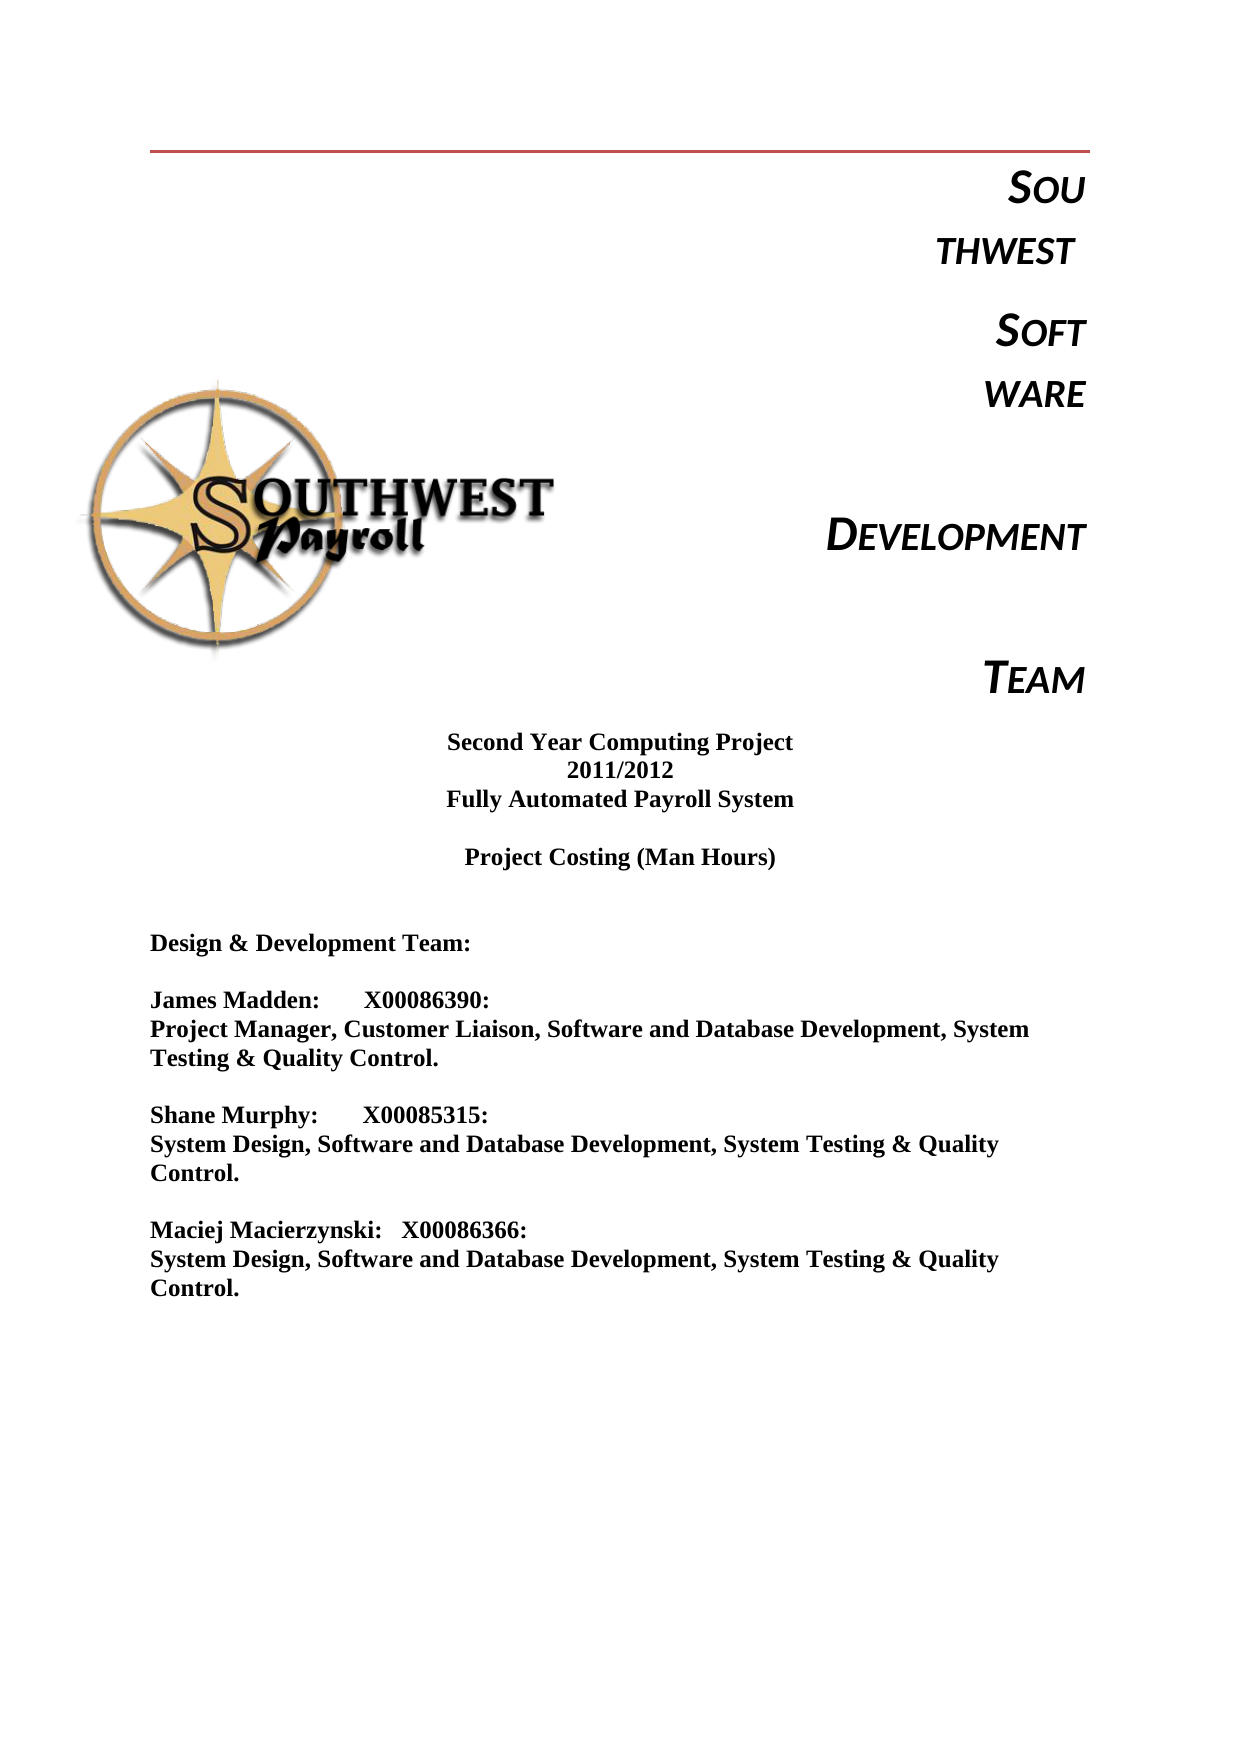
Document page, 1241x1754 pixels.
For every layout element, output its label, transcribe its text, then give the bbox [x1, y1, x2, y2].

title [150, 436, 205, 478]
title [150, 535, 175, 563]
text System Design, Software and Database Development, System Testing & Quality Control. [150, 1129, 1090, 1187]
text Shane Murphy: X00085315: [150, 1101, 1090, 1129]
title Software [150, 293, 1090, 420]
title [269, 440, 319, 485]
text 2011/2012 [150, 756, 1090, 784]
text Maciej Macierzynski: X00086366: [150, 1216, 1090, 1244]
title [150, 465, 174, 505]
title [270, 552, 320, 563]
text Design & Development Team: [150, 928, 1090, 957]
text Second Year Computing Project [150, 727, 1090, 756]
text Project Manager, Customer Liaison, Software and Database Development, System Testing & Quality Control. [150, 1014, 1090, 1072]
text System Design, Software and Database Development, System Testing & Quality Control. [150, 1244, 1090, 1302]
text Fully Automated Payroll System [150, 784, 1090, 813]
text Project Costing (Man Hours) [150, 842, 1090, 871]
title [224, 436, 292, 478]
title Development [316, 436, 1090, 563]
text James Madden: X00086390: [150, 986, 1090, 1014]
title Southwest [150, 153, 1090, 277]
title Team [150, 579, 1090, 706]
